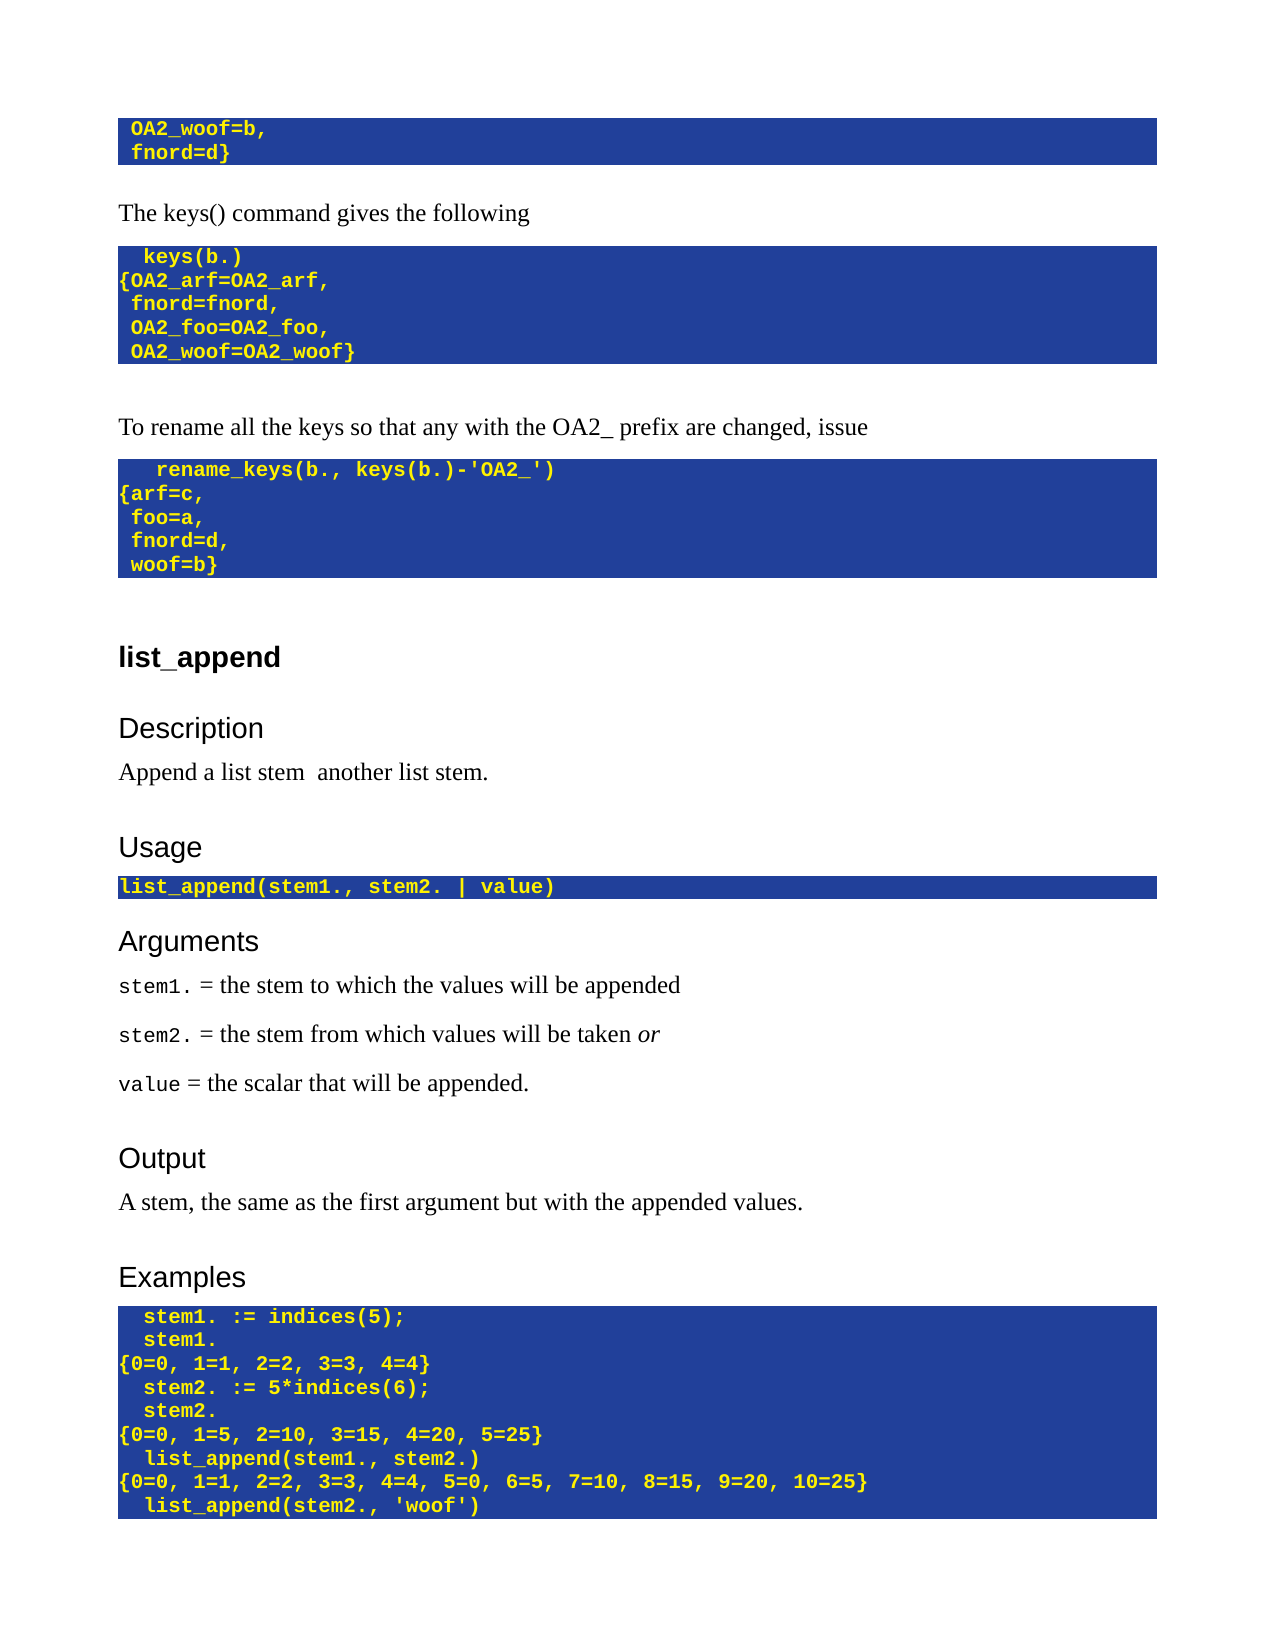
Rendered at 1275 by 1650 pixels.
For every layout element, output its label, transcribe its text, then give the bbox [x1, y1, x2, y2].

text To rename all the keys so that any with the OA2_ prefix are changed, issue [118, 412, 1157, 441]
subtitle Description [118, 711, 1157, 745]
text stem1. = the stem to which the values will be appended [118, 971, 1157, 1000]
text OA2_woof=OA2_woof} [118, 341, 1157, 364]
text value = the scalar that will be appended. [118, 1068, 1157, 1097]
text fnord=fnord, [118, 293, 1157, 317]
text stem2. := 5*indices(6); [118, 1377, 1157, 1400]
text A stem, the same as the first argument but with the appended values. [118, 1187, 1157, 1216]
text fnord=d} [118, 142, 1157, 165]
subtitle Usage [118, 830, 1157, 863]
text {0=0, 1=5, 2=10, 3=15, 4=20, 5=25} [118, 1424, 1157, 1448]
text {arf=c, [118, 483, 1157, 507]
text foo=a, [118, 507, 1157, 530]
subtitle list_append [118, 640, 1157, 674]
text stem2. [118, 1400, 1157, 1424]
text stem2. = the stem from which values will be taken or [118, 1019, 1157, 1049]
text stem1. := indices(5); [118, 1306, 1157, 1329]
text rename_keys(b., keys(b.)-'OA2_') [118, 459, 1157, 483]
text stem1. [118, 1329, 1157, 1353]
text The keys() command gives the following [118, 165, 1157, 227]
subtitle Output [118, 1141, 1157, 1175]
text {0=0, 1=1, 2=2, 3=3, 4=4} [118, 1353, 1157, 1377]
subtitle Arguments [118, 924, 1157, 958]
text woof=b} [118, 554, 1157, 578]
text OA2_foo=OA2_foo, [118, 317, 1157, 341]
text {OA2_arf=OA2_arf, [118, 270, 1157, 293]
text {0=0, 1=1, 2=2, 3=3, 4=4, 5=0, 6=5, 7=10, 8=15, 9=20, 10=25} [118, 1471, 1157, 1495]
text OA2_woof=b, [118, 118, 1157, 142]
text list_append(stem2., 'woof') [118, 1495, 1157, 1519]
subtitle Examples [118, 1260, 1157, 1293]
text Append a list stem another list stem. [118, 757, 1157, 786]
text keys(b.) [118, 246, 1157, 270]
text fnord=d, [118, 530, 1157, 554]
text list_append(stem1., stem2.) [118, 1448, 1157, 1471]
text list_append(stem1., stem2. | value) [118, 876, 1157, 899]
